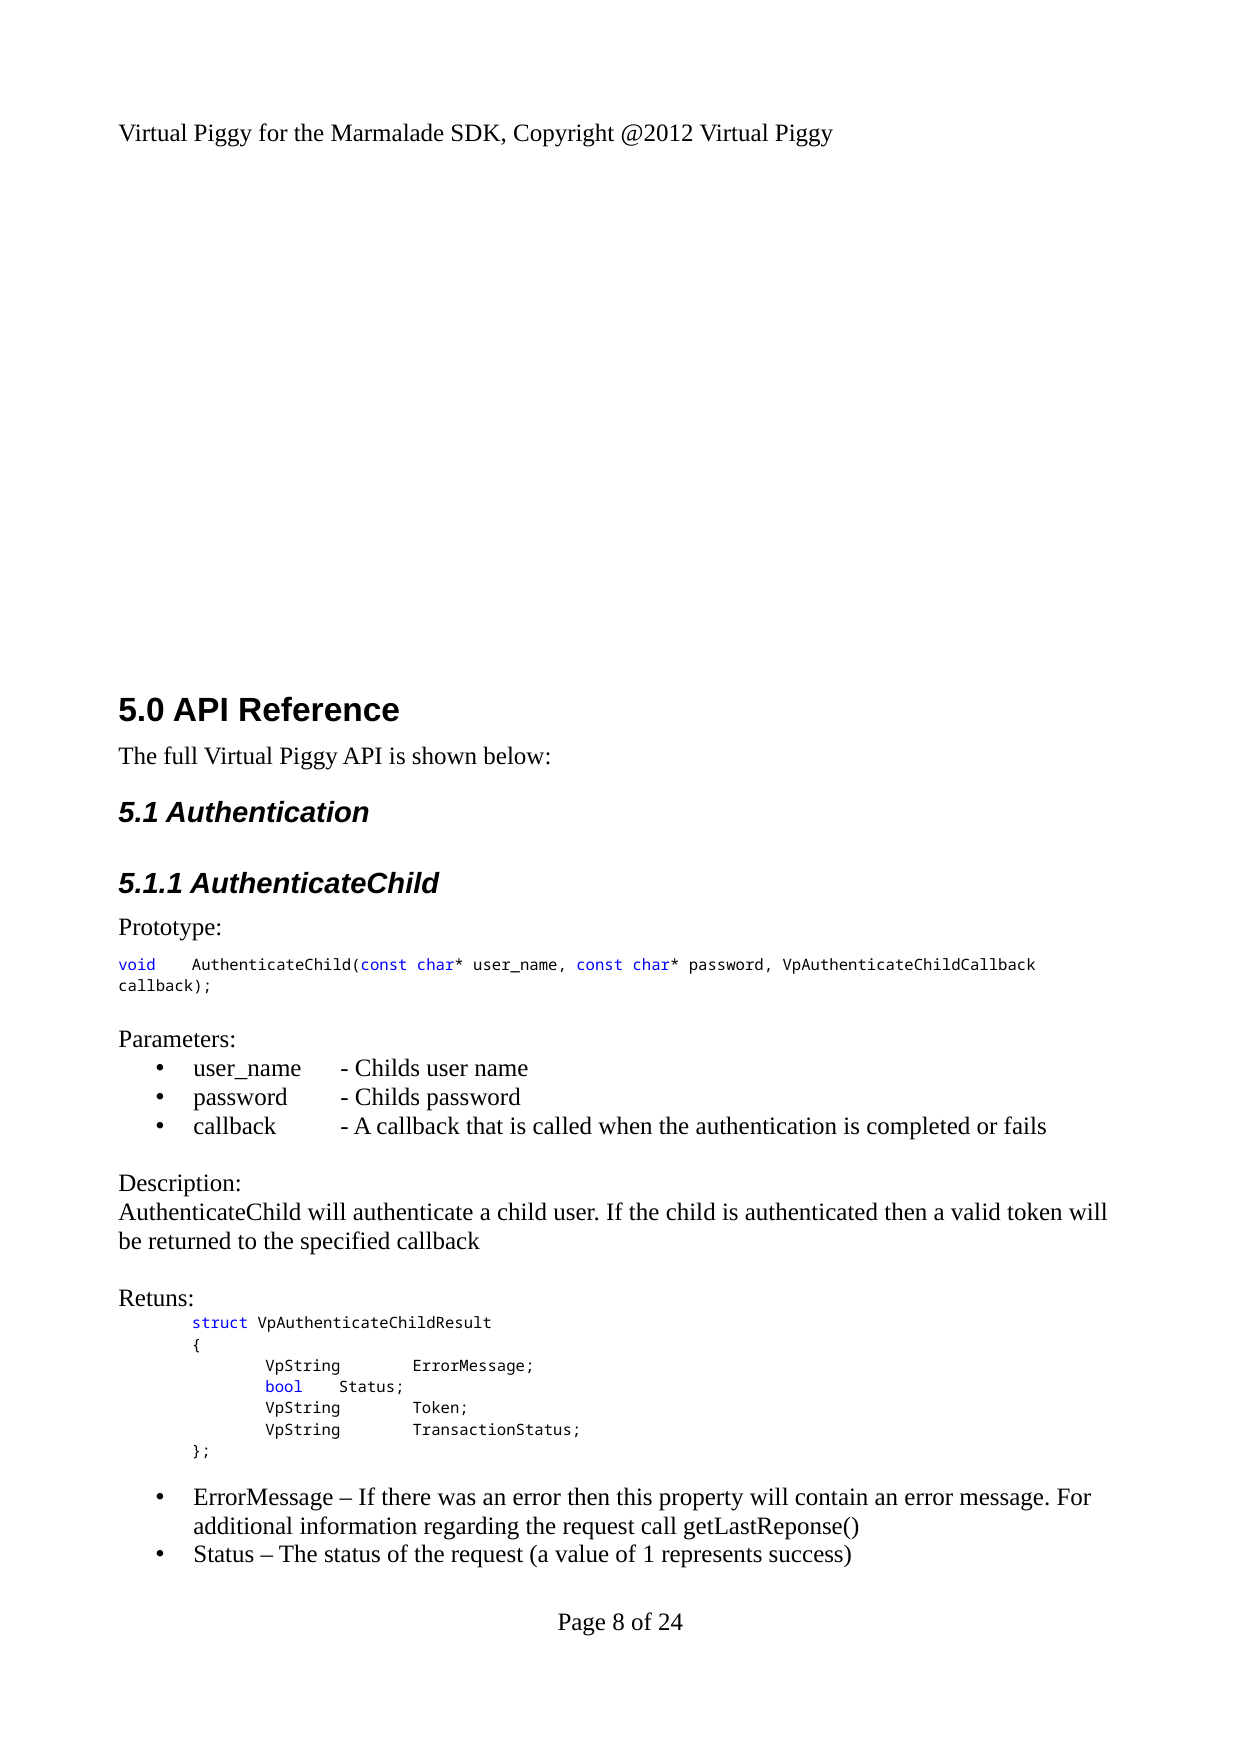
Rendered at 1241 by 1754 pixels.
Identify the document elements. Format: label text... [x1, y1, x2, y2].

subtitle 5.1 Authentication [118, 795, 1122, 828]
text VpString Token; [118, 1397, 1122, 1418]
subtitle 5.1.1 AuthenticateChild [118, 866, 1122, 899]
text The full Virtual Piggy API is shown below: [118, 741, 1122, 770]
text bool Status; [118, 1376, 1122, 1397]
text Retuns: [118, 1283, 1122, 1312]
list callback - A callback that is called when the authentication is completed or fails [156, 1111, 1122, 1139]
text Parameters: [118, 1024, 1122, 1053]
text struct VpAuthenticateChildResult [118, 1312, 1122, 1333]
text { [118, 1333, 1122, 1354]
text VpString TransactionStatus; [118, 1418, 1122, 1439]
text }; [118, 1439, 1122, 1461]
text void AuthenticateChild(const char* user_name, const char* password, VpAuthenticateChildCallback callback); [118, 953, 1122, 996]
text AuthenticateChild will authenticate a child user. If the child is authenticated then a valid token will be returned to the specified callback [118, 1197, 1122, 1254]
text Prototype: [118, 912, 1122, 941]
list Status – The status of the request (a value of 1 represents success) [156, 1539, 1122, 1568]
text VpString ErrorMessage; [118, 1354, 1122, 1376]
list user_name - Childs user name [156, 1053, 1122, 1082]
text Description: [118, 1168, 1122, 1197]
list password - Childs password [156, 1082, 1122, 1111]
list ErrorMessage – If there was an error then this property will contain an error message. For additional information regarding the request call getLastReponse() [156, 1482, 1122, 1539]
subtitle 5.0 API Reference [118, 690, 1122, 729]
